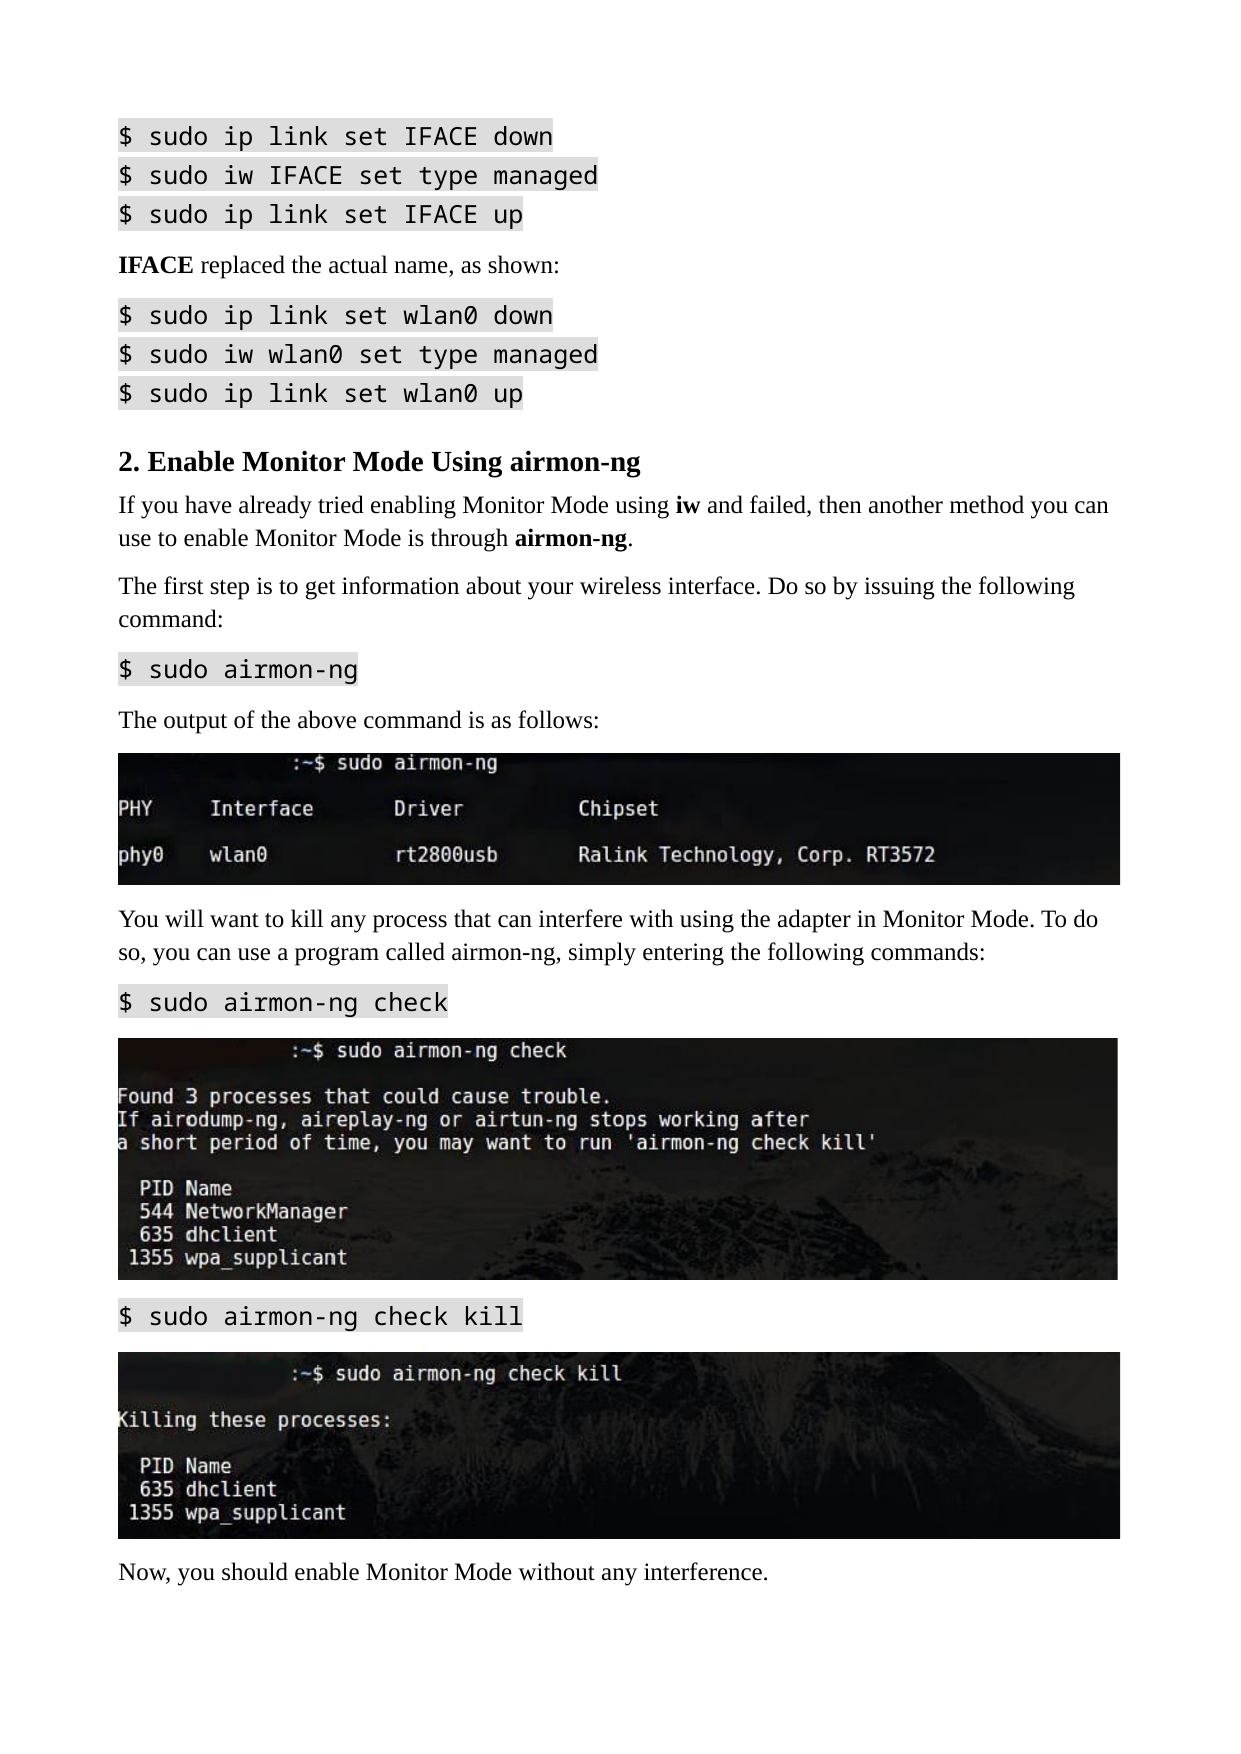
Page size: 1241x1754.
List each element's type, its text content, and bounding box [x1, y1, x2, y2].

text $ sudo airmon-ng [118, 652, 1122, 686]
text The first step is to get information about your wireless interface. Do so by issuing the following command: [118, 571, 1122, 633]
subtitle 2. Enable Monitor Mode Using airmon-ng [118, 444, 1122, 478]
picture [118, 1038, 1118, 1280]
text The output of the above command is as follows: [118, 706, 1122, 734]
text $ sudo ip link set IFACE down $ sudo iw IFACE set type managed $ sudo ip link set IFACE up [118, 118, 1122, 231]
picture [118, 1352, 1121, 1539]
text $ sudo ip link set wlan0 down $ sudo iw wlan0 set type managed $ sudo ip link set wlan0 up [118, 298, 1122, 410]
picture [118, 753, 1121, 885]
text You will want to kill any process that can interfere with using the adapter in Monitor Mode. To do so, you can use a program called airmon-ng, simply entering the following commands: [118, 904, 1122, 965]
text IFACE replaced the actual name, as shown: [118, 250, 1122, 279]
text $ sudo airmon-ng check kill [118, 1298, 1122, 1332]
text Now, you should enable Monitor Mode without any interference. [118, 1557, 1122, 1586]
text $ sudo airmon-ng check [118, 984, 1122, 1018]
text If you have already tried enabling Monitor Mode using iw and failed, then another method you can use to enable Monitor Mode is through airmon-ng. [118, 491, 1122, 552]
